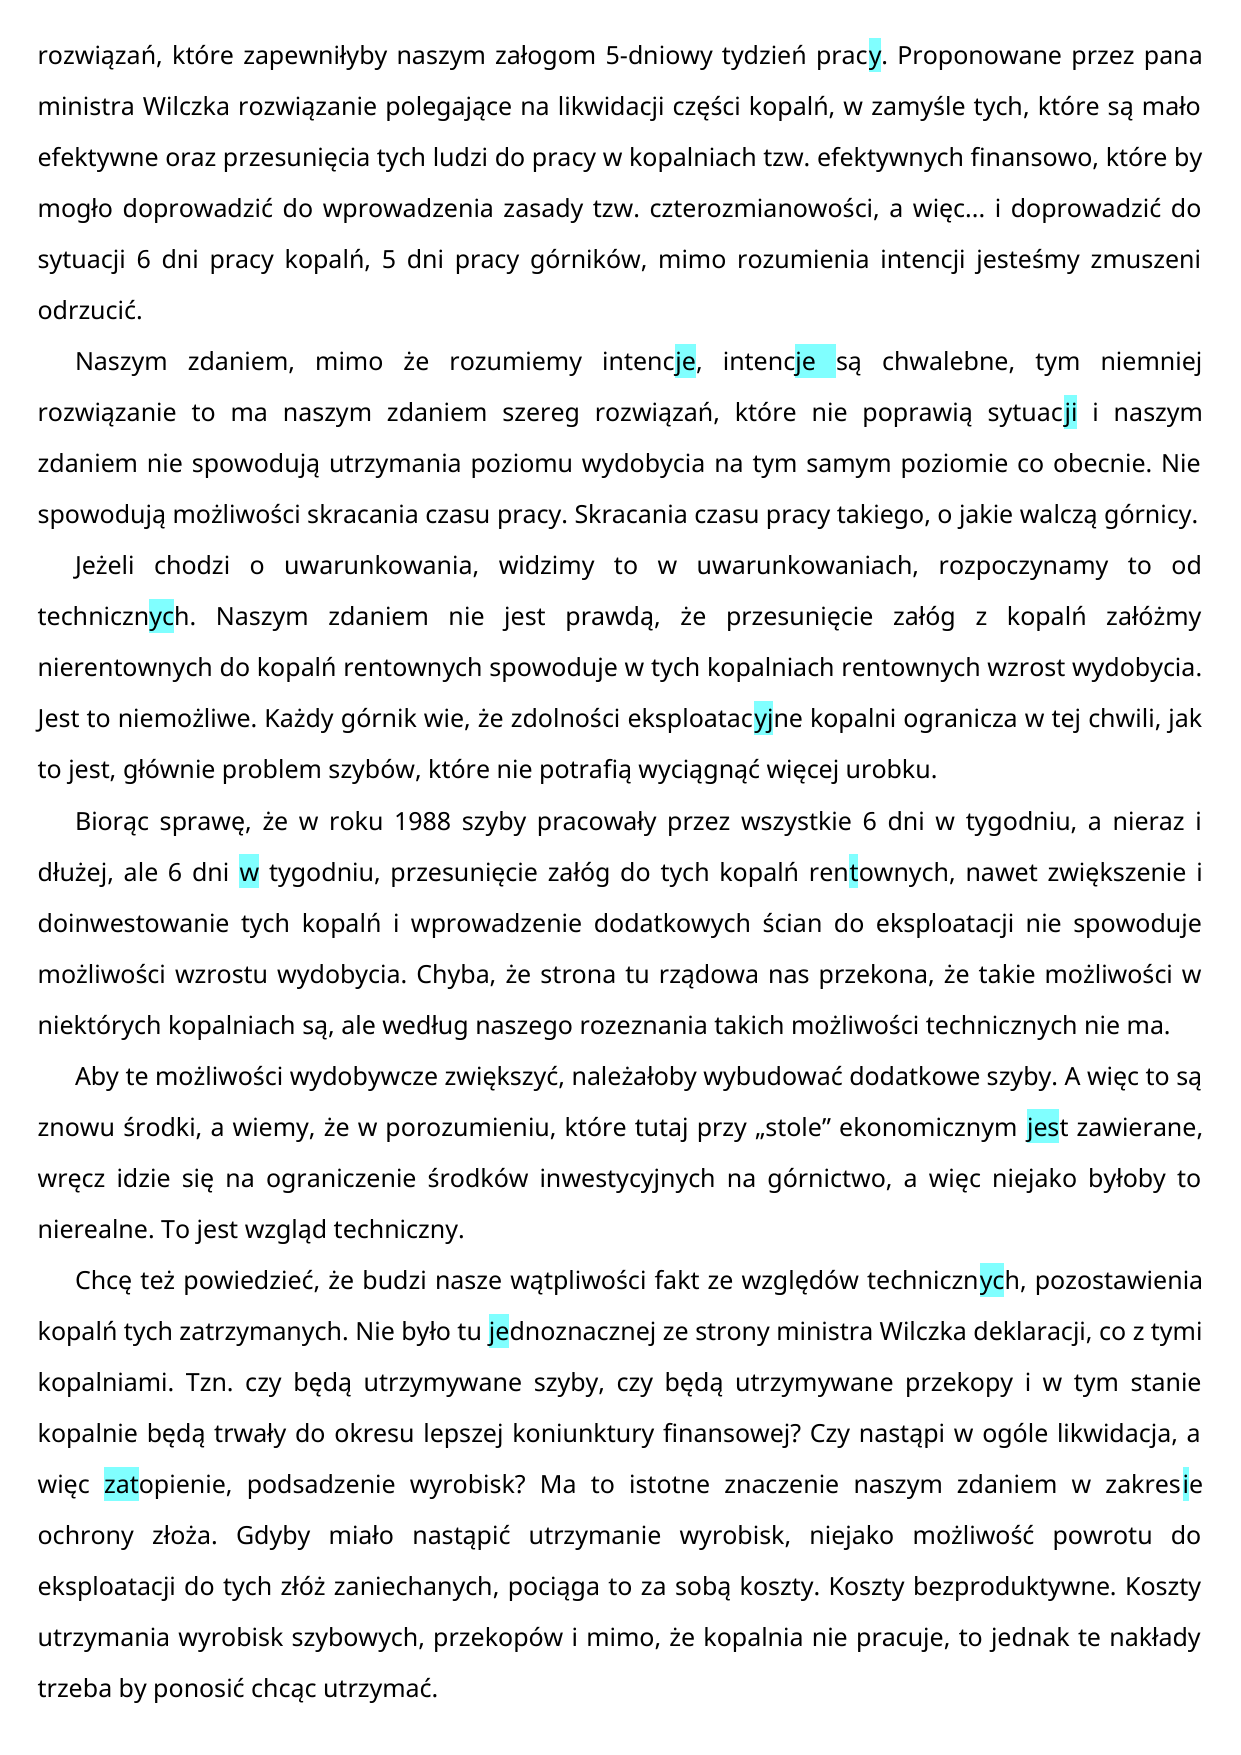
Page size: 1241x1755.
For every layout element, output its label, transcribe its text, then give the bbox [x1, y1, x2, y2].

text Chcę też powiedzieć, że budzi nasze wątpliwości fakt ze względów technicznych, pozostawienia kopalń tych zatrzymanych. Nie było tu jednoznacznej ze strony ministra Wilczka deklaracji, co z tymi kopalniami. Tzn. czy będą utrzymywane szyby, czy będą utrzymywane przekopy i w tym stanie kopalnie będą trwały do okresu lepszej koniunktury finansowej? Czy nastąpi w ogóle likwidacja, a więc zatopienie, podsadzenie wyrobisk? Ma to istotne znaczenie naszym zdaniem w zakresie ochrony złoża. Gdyby miało nastąpić utrzymanie wyrobisk, niejako możliwość powrotu do eksploatacji do tych złóż zaniechanych, pociąga to za sobą koszty. Koszty bezproduktywne. Koszty utrzymania wyrobisk szybowych, przekopów i mimo, że kopalnia nie pracuje, to jednak te nakłady trzeba by ponosić chcąc utrzymać. [37, 1262, 1203, 1705]
text rozwiązań, które zapewniłyby naszym załogom 5-dniowy tydzień pracy. Proponowane przez pana ministra Wilczka rozwiązanie polegające na likwidacji części kopalń, w zamyśle tych, które są mało efektywne oraz przesunięcia tych ludzi do pracy w kopalniach tzw. efektywnych finansowo, które by mogło doprowadzić do wprowadzenia zasady tzw. czterozmianowości, a więc... i doprowadzić do sytuacji 6 dni pracy kopalń, 5 dni pracy górników, mimo rozumienia intencji jesteśmy zmuszeni odrzucić. [37, 37, 1203, 327]
text Biorąc sprawę, że w roku 1988 szyby pracowały przez wszystkie 6 dni w tygodniu, a nieraz i dłużej, ale 6 dni w tygodniu, przesunięcie załóg do tych kopalń rentownych, nawet zwiększenie i doinwestowanie tych kopalń i wprowadzenie dodatkowych ścian do eksploatacji nie spowoduje możliwości wzrostu wydobycia. Chyba, że strona tu rządowa nas przekona, że takie możliwości w niektórych kopalniach są, ale według naszego rozeznania takich możliwości technicznych nie ma. [37, 803, 1203, 1041]
text Jeżeli chodzi o uwarunkowania, widzimy to w uwarunkowaniach, rozpoczynamy to od technicznych. Naszym zdaniem nie jest prawdą, że przesunięcie załóg z kopalń załóżmy nierentownych do kopalń rentownych spowoduje w tych kopalniach rentownych wzrost wydobycia. Jest to niemożliwe. Każdy górnik wie, że zdolności eksploatacyjne kopalni ogranicza w tej chwili, jak to jest, głównie problem szybów, które nie potrafią wyciągnąć więcej urobku. [37, 548, 1203, 786]
text Naszym zdaniem, mimo że rozumiemy intencje, intencje są chwalebne, tym niemniej rozwiązanie to ma naszym zdaniem szereg rozwiązań, które nie poprawią sytuacji i naszym zdaniem nie spowodują utrzymania poziomu wydobycia na tym samym poziomie co obecnie. Nie spowodują możliwości skracania czasu pracy. Skracania czasu pracy takiego, o jakie walczą górnicy. [37, 344, 1203, 531]
text Aby te możliwości wydobywcze zwiększyć, należałoby wybudować dodatkowe szyby. A więc to są znowu środki, a wiemy, że w porozumieniu, które tutaj przy „stole” ekonomicznym jest zawierane, wręcz idzie się na ograniczenie środków inwestycyjnych na górnictwo, a więc niejako byłoby to nierealne. To jest wzgląd techniczny. [37, 1058, 1203, 1246]
